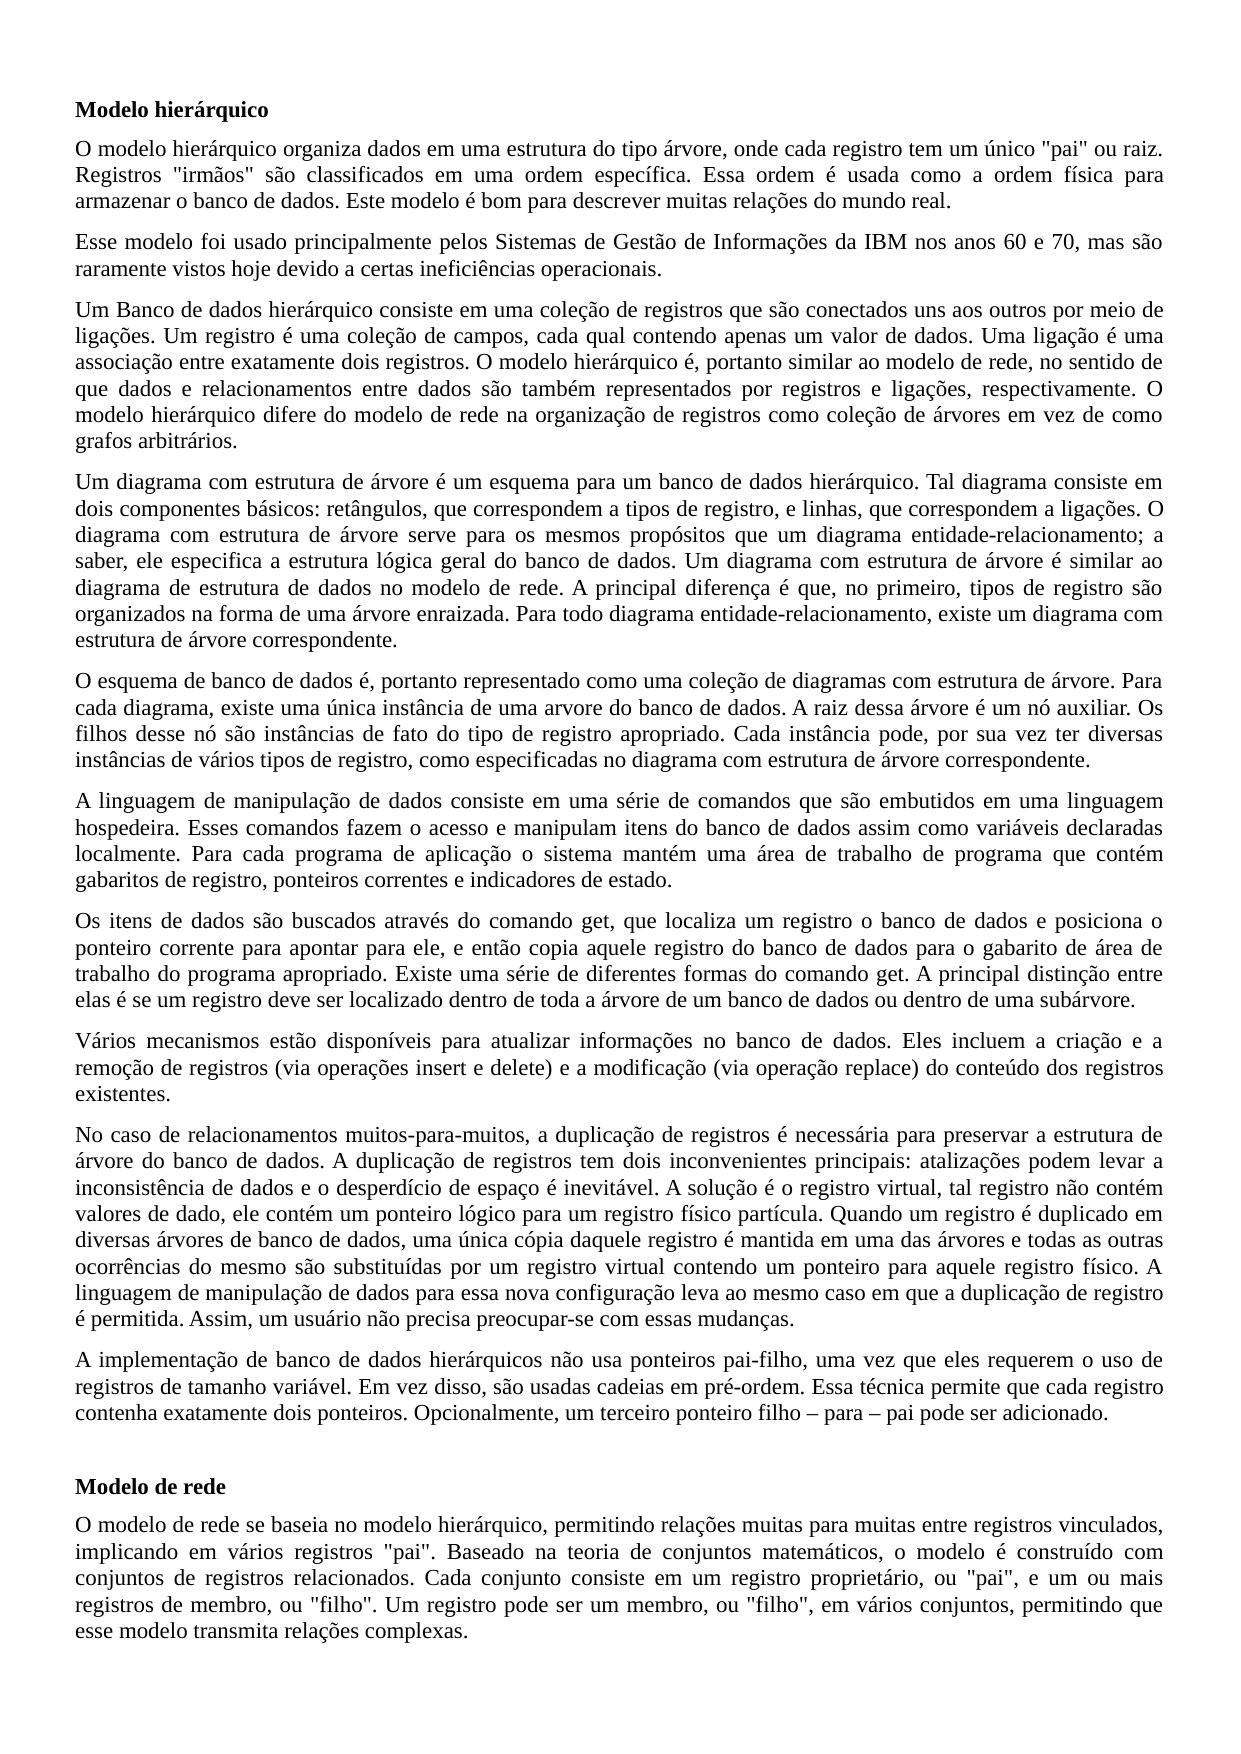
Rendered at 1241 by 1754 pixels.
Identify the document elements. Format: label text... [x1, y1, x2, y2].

subtitle Modelo hierárquico [75, 96, 1166, 122]
text Vários mecanismos estão disponíveis para atualizar informações no banco de dados. Eles incluem a criação e a remoção de registros (via operações insert e delete) e a modificação (via operação replace) do conteúdo dos registros existentes. [75, 1027, 1166, 1106]
text O modelo de rede se baseia no modelo hierárquico, permitindo relações muitas para muitas entre registros vinculados, implicando em vários registros "pai". Baseado na teoria de conjuntos matemáticos, o modelo é construído com conjuntos de registros relacionados. Cada conjunto consiste em um registro proprietário, ou "pai", e um ou mais registros de membro, ou "filho". Um registro pode ser um membro, ou "filho", em vários conjuntos, permitindo que esse modelo transmita relações complexas. [75, 1512, 1166, 1643]
text O modelo hierárquico organiza dados em uma estrutura do tipo árvore, onde cada registro tem um único "pai" ou raiz. Registros "irmãos" são classificados em uma ordem específica. Essa ordem é usada como a ordem física para armazenar o banco de dados. Este modelo é bom para descrever muitas relações do mundo real. [75, 135, 1166, 214]
text Um diagrama com estrutura de árvore é um esquema para um banco de dados hierárquico. Tal diagrama consiste em dois componentes básicos: retângulos, que correspondem a tipos de registro, e linhas, que correspondem a ligações. O diagrama com estrutura de árvore serve para os mesmos propósitos que um diagrama entidade-relacionamento; a saber, ele especifica a estrutura lógica geral do banco de dados. Um diagrama com estrutura de árvore é similar ao diagrama de estrutura de dados no modelo de rede. A principal diferença é que, no primeiro, tipos de registro são organizados na forma de uma árvore enraizada. Para todo diagrama entidade-relacionamento, existe um diagrama com estrutura de árvore correspondente. [75, 468, 1166, 653]
text Um Banco de dados hierárquico consiste em uma coleção de registros que são conectados uns aos outros por meio de ligações. Um registro é uma coleção de campos, cada qual contendo apenas um valor de dados. Uma ligação é uma associação entre exatamente dois registros. O modelo hierárquico é, portanto similar ao modelo de rede, no sentido de que dados e relacionamentos entre dados são também representados por registros e ligações, respectivamente. O modelo hierárquico difere do modelo de rede na organização de registros como coleção de árvores em vez de como grafos arbitrários. [75, 296, 1166, 454]
text No caso de relacionamentos muitos-para-muitos, a duplicação de registros é necessária para preservar a estrutura de árvore do banco de dados. A duplicação de registros tem dois inconvenientes principais: atalizações podem levar a inconsistência de dados e o desperdício de espaço é inevitável. A solução é o registro virtual, tal registro não contém valores de dado, ele contém um ponteiro lógico para um registro físico partícula. Quando um registro é duplicado em diversas árvores de banco de dados, uma única cópia daquele registro é mantida em uma das árvores e todas as outras ocorrências do mesmo são substituídas por um registro virtual contendo um ponteiro para aquele registro físico. A linguagem de manipulação de dados para essa nova configuração leva ao mesmo caso em que a duplicação de registro é permitida. Assim, um usuário não precisa preocupar-se com essas mudanças. [75, 1121, 1166, 1332]
text A linguagem de manipulação de dados consiste em uma série de comandos que são embutidos em uma linguagem hospedeira. Esses comandos fazem o acesso e manipulam itens do banco de dados assim como variáveis declaradas localmente. Para cada programa de aplicação o sistema mantém uma área de trabalho de programa que contém gabaritos de registro, ponteiros correntes e indicadores de estado. [75, 787, 1166, 893]
text A implementação de banco de dados hierárquicos não usa ponteiros pai-filho, uma vez que eles requerem o uso de registros de tamanho variável. Em vez disso, são usadas cadeias em pré-ordem. Essa técnica permite que cada registro contenha exatamente dois ponteiros. Opcionalmente, um terceiro ponteiro filho – para – pai pode ser adicionado. [75, 1346, 1166, 1426]
text Esse modelo foi usado principalmente pelos Sistemas de Gestão de Informações da IBM nos anos 60 e 70, mas são raramente vistos hoje devido a certas ineficiências operacionais. [75, 228, 1166, 281]
text Os itens de dados são buscados através do comando get, que localiza um registro o banco de dados e posiciona o ponteiro corrente para apontar para ele, e então copia aquele registro do banco de dados para o gabarito de área de trabalho do programa apropriado. Existe uma série de diferentes formas do comando get. A principal distinção entre elas é se um registro deve ser localizado dentro de toda a árvore de um banco de dados ou dentro de uma subárvore. [75, 907, 1166, 1013]
text O esquema de banco de dados é, portanto representado como uma coleção de diagramas com estrutura de árvore. Para cada diagrama, existe uma única instância de uma arvore do banco de dados. A raiz dessa árvore é um nó auxiliar. Os filhos desse nó são instâncias de fato do tipo de registro apropriado. Cada instância pode, por sua vez ter diversas instâncias de vários tipos de registro, como especificadas no diagrama com estrutura de árvore correspondente. [75, 667, 1166, 773]
subtitle Modelo de rede [75, 1473, 1166, 1499]
